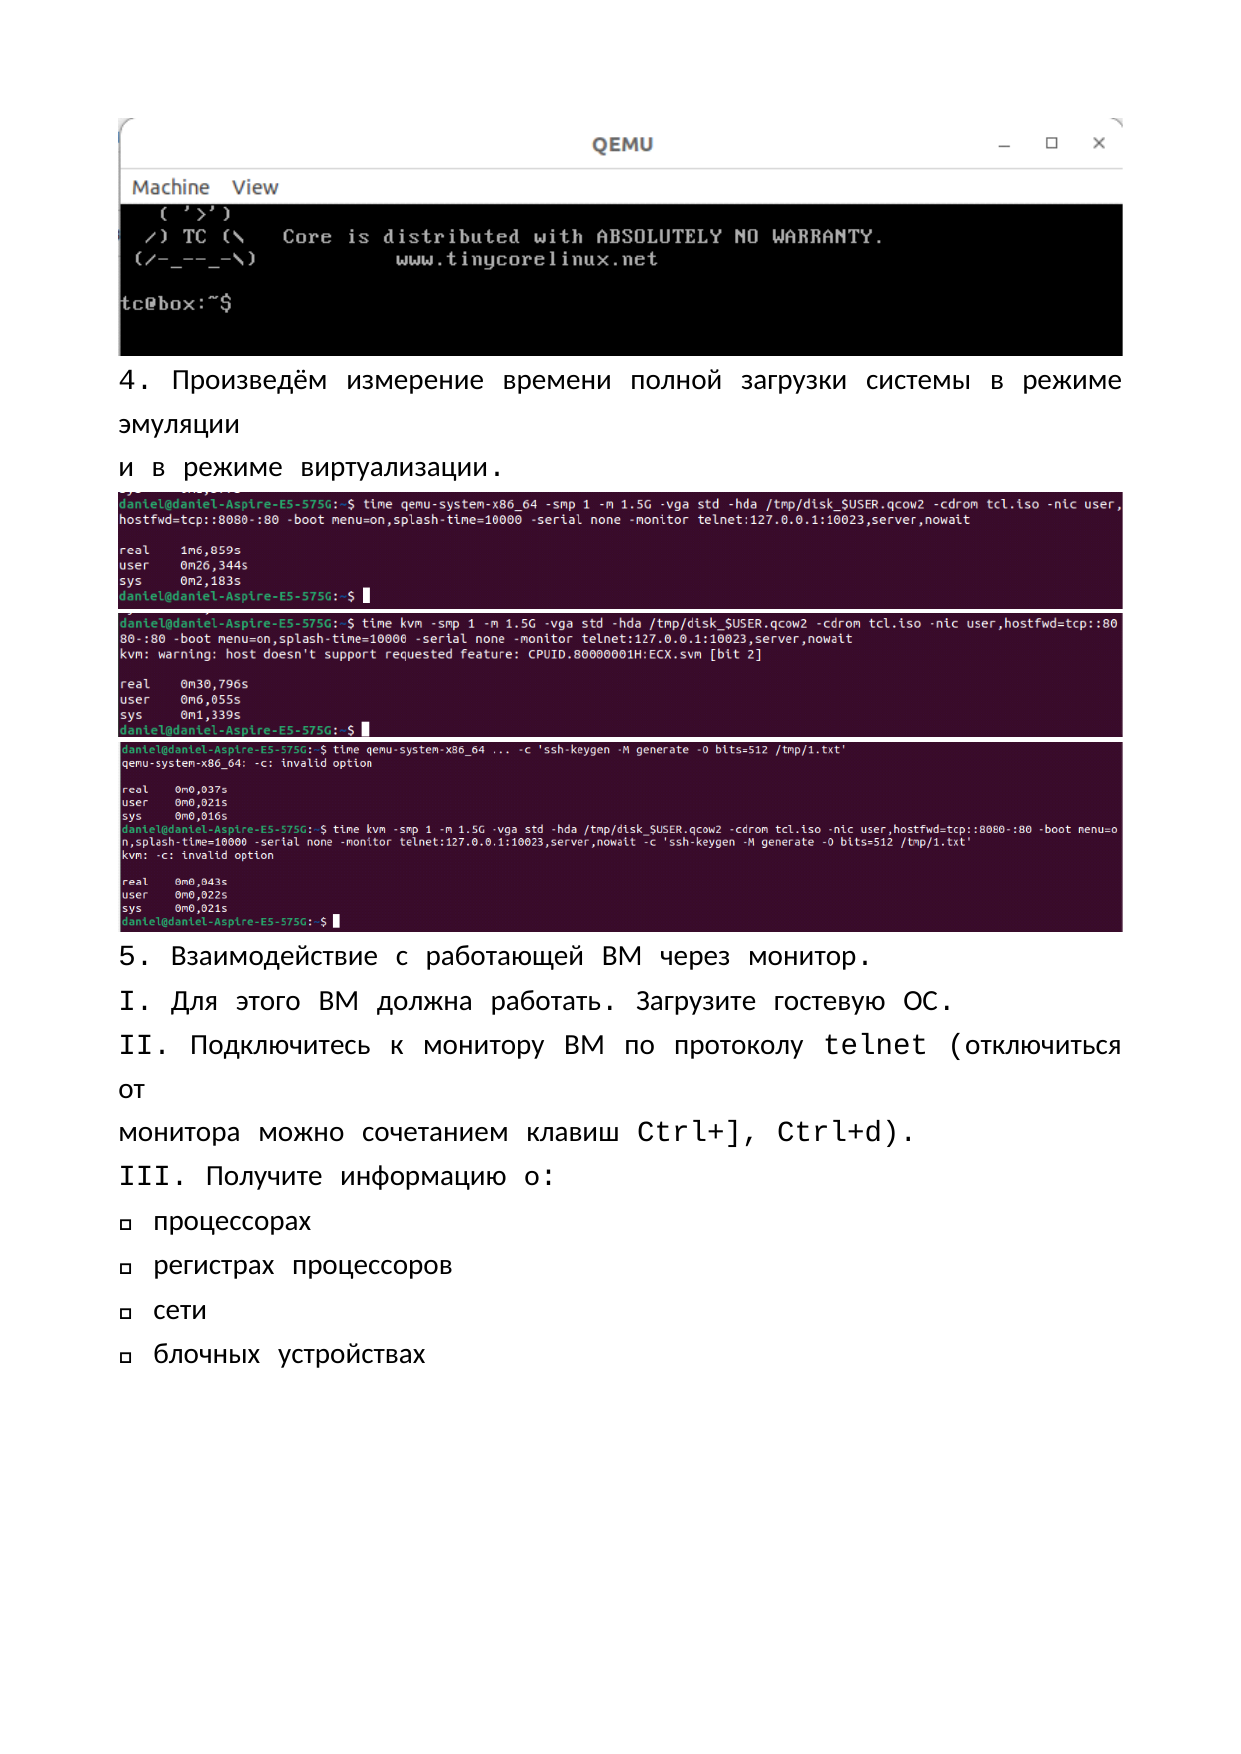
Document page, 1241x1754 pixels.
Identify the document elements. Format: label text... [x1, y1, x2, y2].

text и в режиме виртуализации. [118, 448, 1122, 485]
text  сети [118, 1291, 1122, 1328]
text III. Получите информацию о: [118, 1157, 1122, 1194]
text I. Для этого ВМ должна работать. Загрузите гостевую ОС. [118, 982, 1122, 1019]
text II. Подключитесь к монитору ВМ по протоколу telnet (отключиться от [118, 1026, 1122, 1106]
text  блочных устройствах [118, 1335, 1122, 1372]
text 5. Взаимодействие с работающей ВМ через монитор. [118, 937, 1122, 974]
text монитора можно сочетанием клавиш Ctrl+], Ctrl+d). [118, 1113, 1122, 1150]
text  регистрах процессоров [118, 1246, 1122, 1283]
text 4. Произведём измерение времени полной загрузки системы в режиме эмуляции [118, 361, 1122, 441]
text  процессорах [118, 1202, 1122, 1239]
